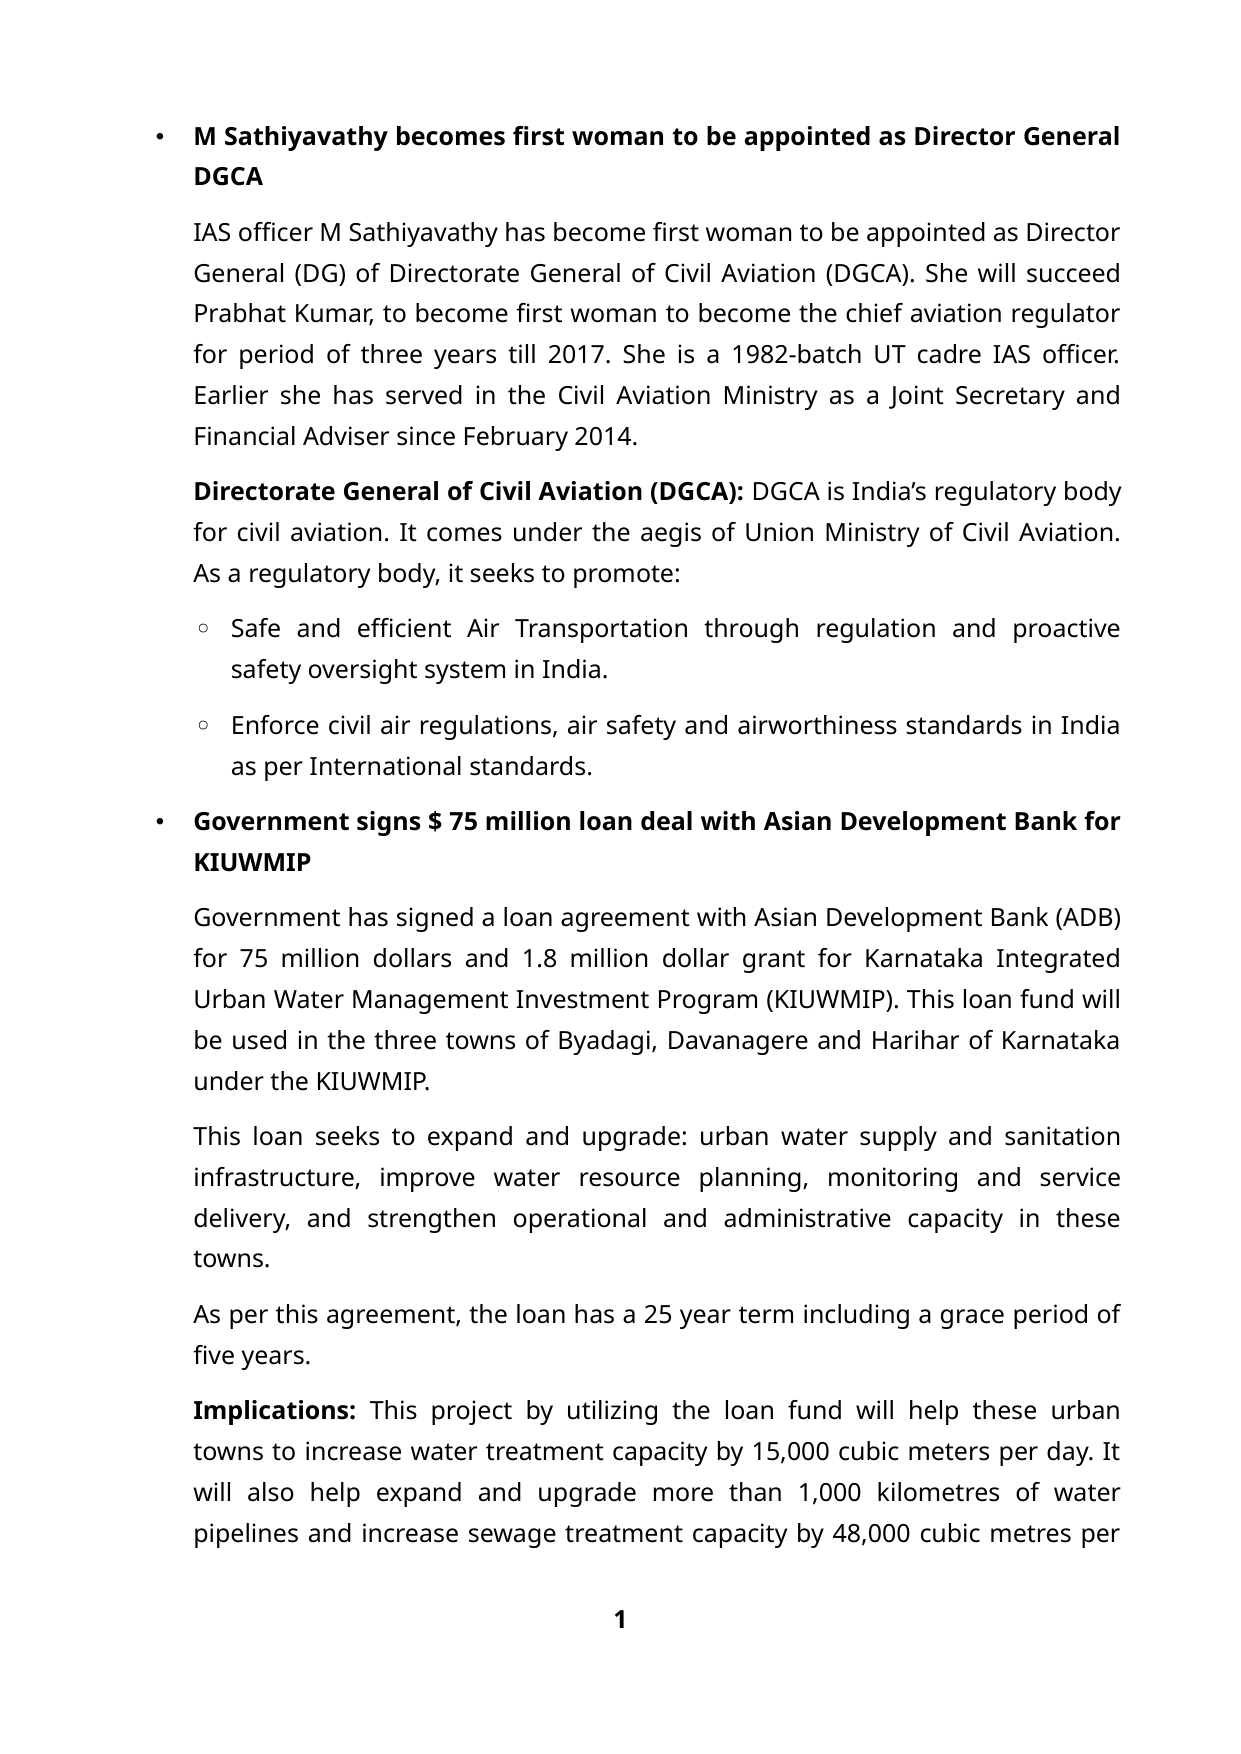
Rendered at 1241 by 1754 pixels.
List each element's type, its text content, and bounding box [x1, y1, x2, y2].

list Government signs $ 75 million loan deal with Asian Development Bank for KIUWMIP [156, 803, 1122, 878]
list Safe and efficient Air Transportation through regulation and proactive safety oversight system in India. [193, 611, 1122, 686]
list As per this agreement, the loan has a 25 year term including a grace period of five years. [156, 1296, 1122, 1371]
list M Sathiyavathy becomes first woman to be appointed as Director General DGCA [156, 118, 1122, 193]
list Implications: This project by utilizing the loan fund will help these urban towns to increase water treatment capacity by 15,000 cubic meters per day. It will also help expand and upgrade more than 1,000 kilometres of water pipelines and increase sewage treatment capacity by 48,000 cubic metres per [156, 1393, 1122, 1549]
list IAS officer M Sathiyavathy has become first woman to be appointed as Director General (DG) of Directorate General of Civil Aviation (DGCA). She will succeed Prabhat Kumar, to become first woman to become the chief aviation regulator for period of three years till 2017. She is a 1982-batch UT cadre IAS officer. Earlier she has served in the Civil Aviation Ministry as a Joint Secretary and Financial Adviser since February 2014. [156, 214, 1122, 453]
list This loan seeks to expand and upgrade: urban water supply and sanitation infrastructure, improve water resource planning, monitoring and service delivery, and strengthen operational and administrative capacity in these towns. [156, 1118, 1122, 1275]
list Enforce civil air regulations, air safety and airworthiness standards in India as per International standards. [193, 707, 1122, 782]
list Directorate General of Civil Aviation (DGCA): DGCA is India’s regulatory body for civil aviation. It comes under the aegis of Union Ministry of Civil Aviation. As a regulatory body, it seeks to promote: [156, 474, 1122, 590]
list Government has signed a loan agreement with Asian Development Bank (ADB) for 75 million dollars and 1.8 million dollar grant for Karnataka Integrated Urban Water Management Investment Program (KIUWMIP). This loan fund will be used in the three towns of Byadagi, Davanagere and Harihar of Karnataka under the KIUWMIP. [156, 900, 1122, 1097]
